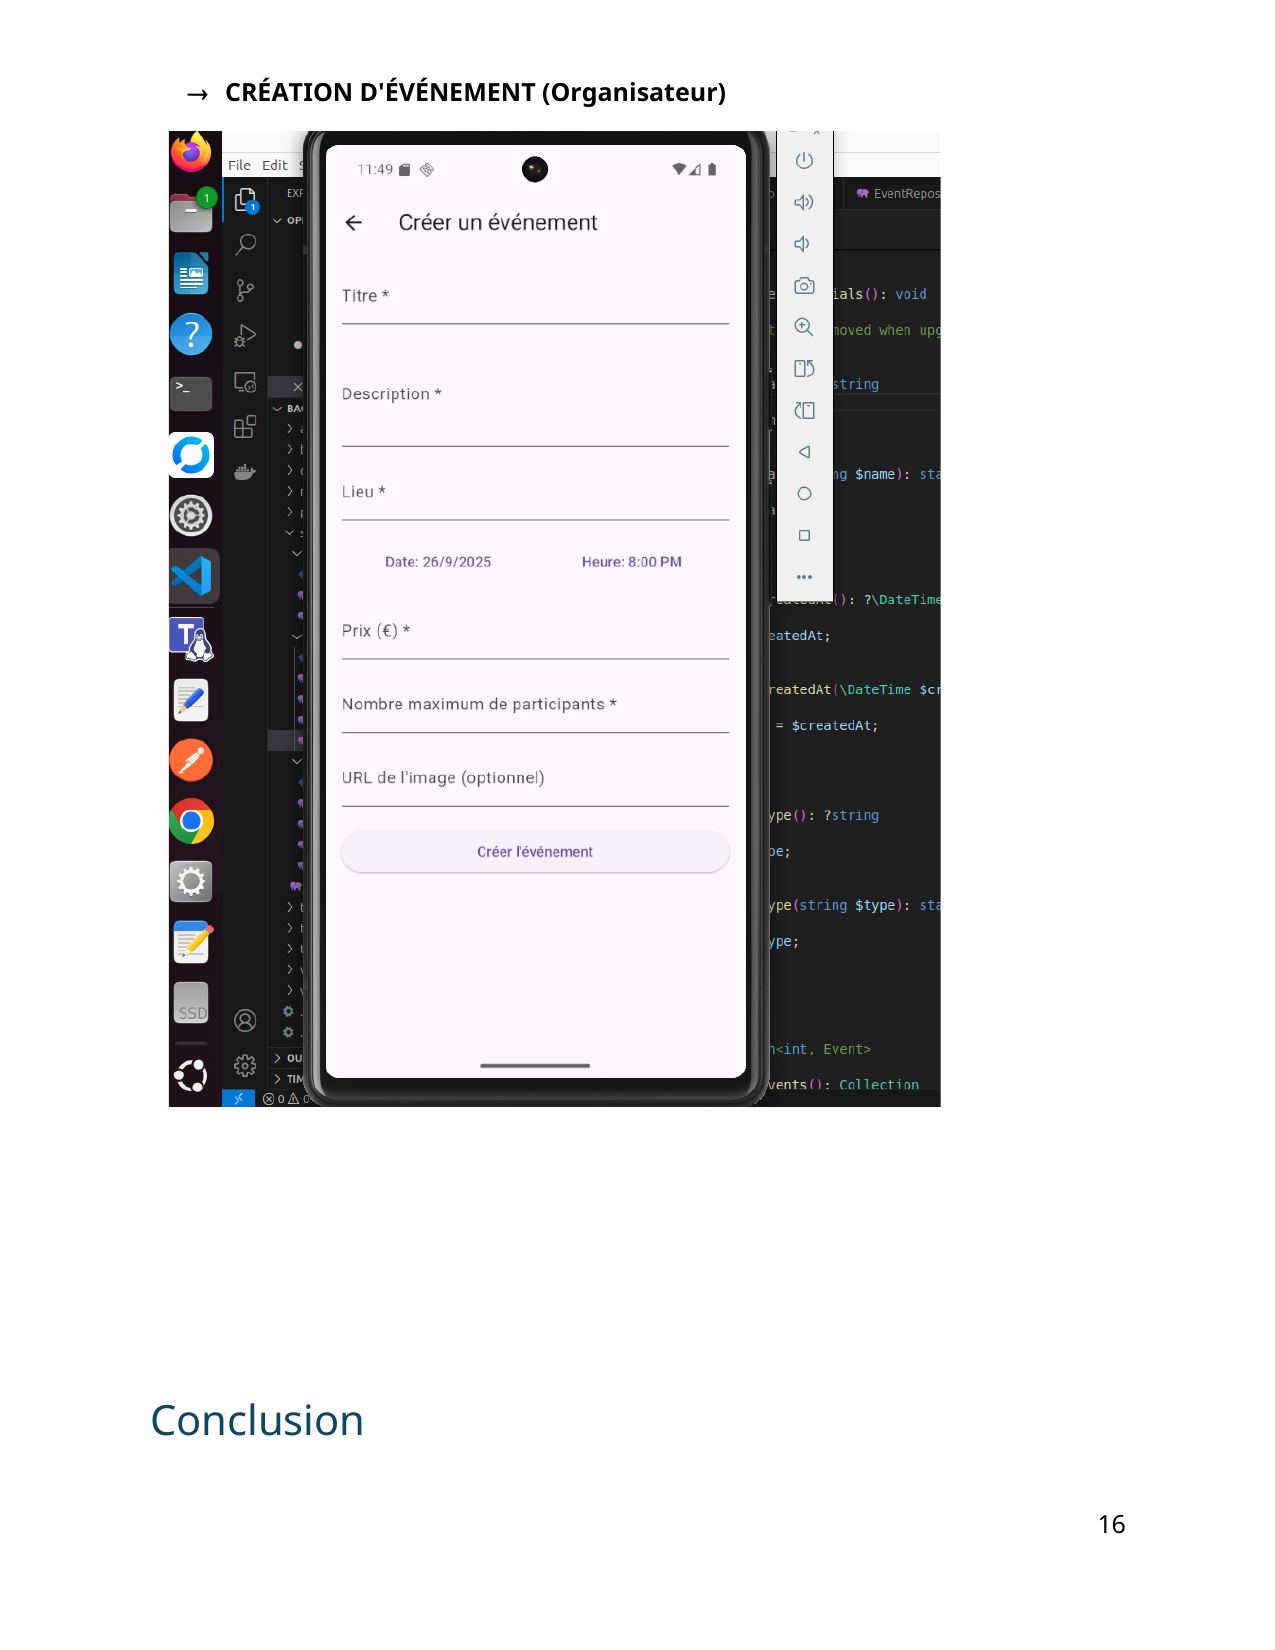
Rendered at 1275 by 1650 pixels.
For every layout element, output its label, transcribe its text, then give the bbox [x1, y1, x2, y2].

list CRÉATION D'ÉVÉNEMENT (Organisateur) [187, 75, 1125, 109]
picture [168, 131, 941, 1107]
subtitle Conclusion [150, 1390, 1125, 1447]
